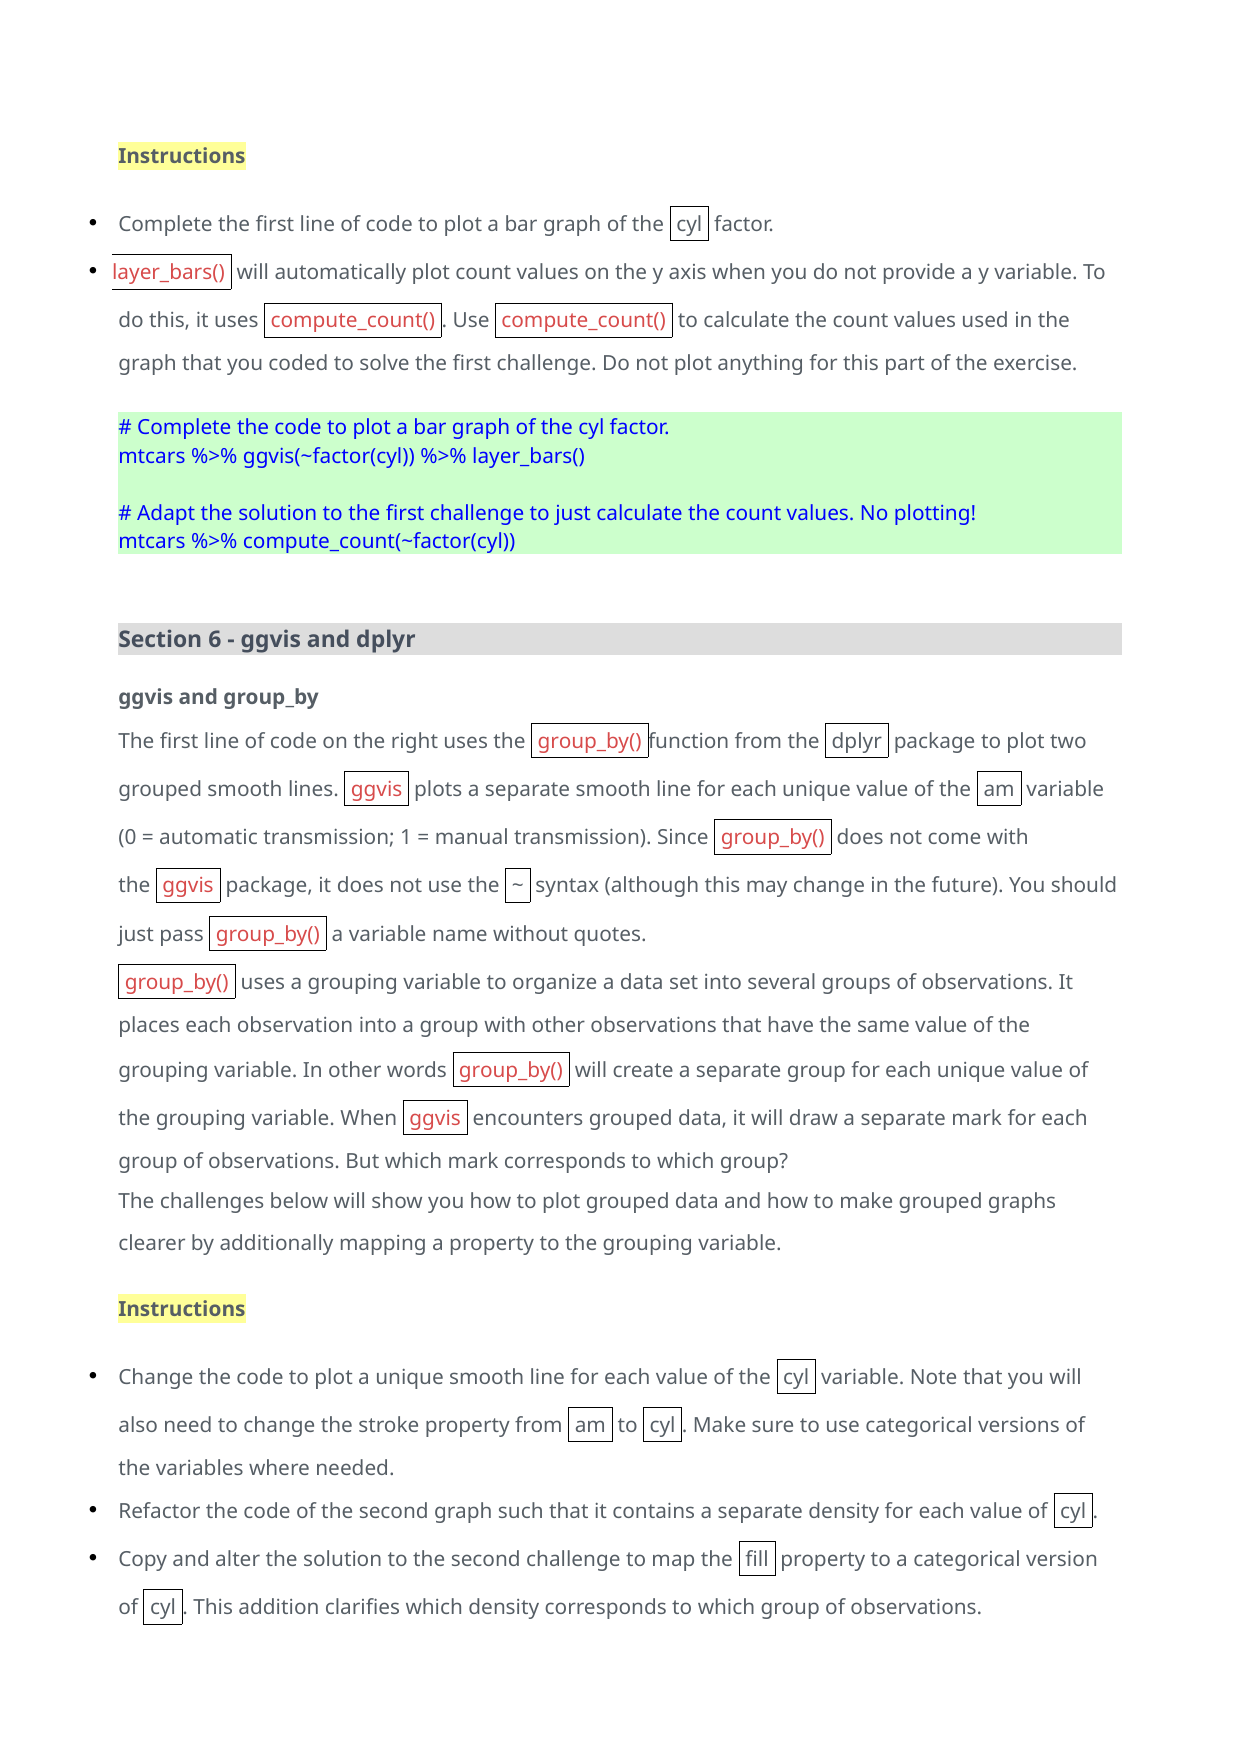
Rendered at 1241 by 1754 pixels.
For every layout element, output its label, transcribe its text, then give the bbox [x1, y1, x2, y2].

list Complete the first line of code to plot a bar graph of the [118, 206, 670, 241]
list Copy and alter the solution to the second challenge to map the fill property to a categorical version of cyl. This addition clarifies which density corresponds to which group of observations. [118, 1541, 1122, 1624]
list layer_bars() will automatically plot count values on the y axis when you do not provide a y variable. To do this, it uses compute_count(). Use compute_count() to calculate the count values used in the graph that you coded to solve the first challenge. Do not plot anything for this part of the exercise. [118, 254, 1122, 377]
text mtcars %>% compute_count(~factor(cyl)) [118, 526, 1122, 554]
text The first line of code on the right uses the group_by()function from the dplyr package to plot two grouped smooth lines. ggvis plots a separate smooth line for each unique value of the am variable (0 = automatic transmission; 1 = manual transmission). Since group_by() does not come with the ggvis package, it does not use the ~ syntax (although this may change in the future). You should just pass group_by() a variable name without quotes. [118, 723, 1122, 950]
text # Complete the code to plot a bar graph of the cyl factor. [118, 412, 1122, 441]
text mtcars %>% ggvis(~factor(cyl)) %>% layer_bars() [118, 441, 1122, 469]
subtitle Section 6 - ggvis and dplyr [118, 623, 1122, 655]
list . [1093, 1493, 1122, 1527]
list cyl [671, 207, 708, 240]
subtitle ggvis and group_by [118, 682, 1122, 710]
text The challenges below will show you how to plot grouped data and how to make grouped graphs clearer by additionally mapping a property to the grouping variable. [118, 1186, 1122, 1257]
subtitle Instructions [118, 142, 1122, 170]
text group_by() uses a grouping variable to organize a data set into several groups of observations. It places each observation into a group with other observations that have the same value of the grouping variable. In other words group_by() will create a separate group for each unique value of the grouping variable. When ggvis encounters grouped data, it will draw a separate mark for each group of observations. But which mark corresponds to which group? [118, 964, 1122, 1174]
text # Adapt the solution to the first challenge to just calculate the count values. No plotting! [118, 498, 1122, 526]
list Refactor the code of the second graph such that it contains a separate density for each value of [118, 1493, 1054, 1527]
list cyl [1055, 1494, 1092, 1527]
list Change the code to plot a unique smooth line for each value of the cyl variable. Note that you will also need to change the stroke property from am to cyl. Make sure to use categorical versions of the variables where needed. [118, 1359, 1122, 1481]
list factor. [709, 206, 1122, 241]
subtitle Instructions [118, 1294, 1122, 1323]
